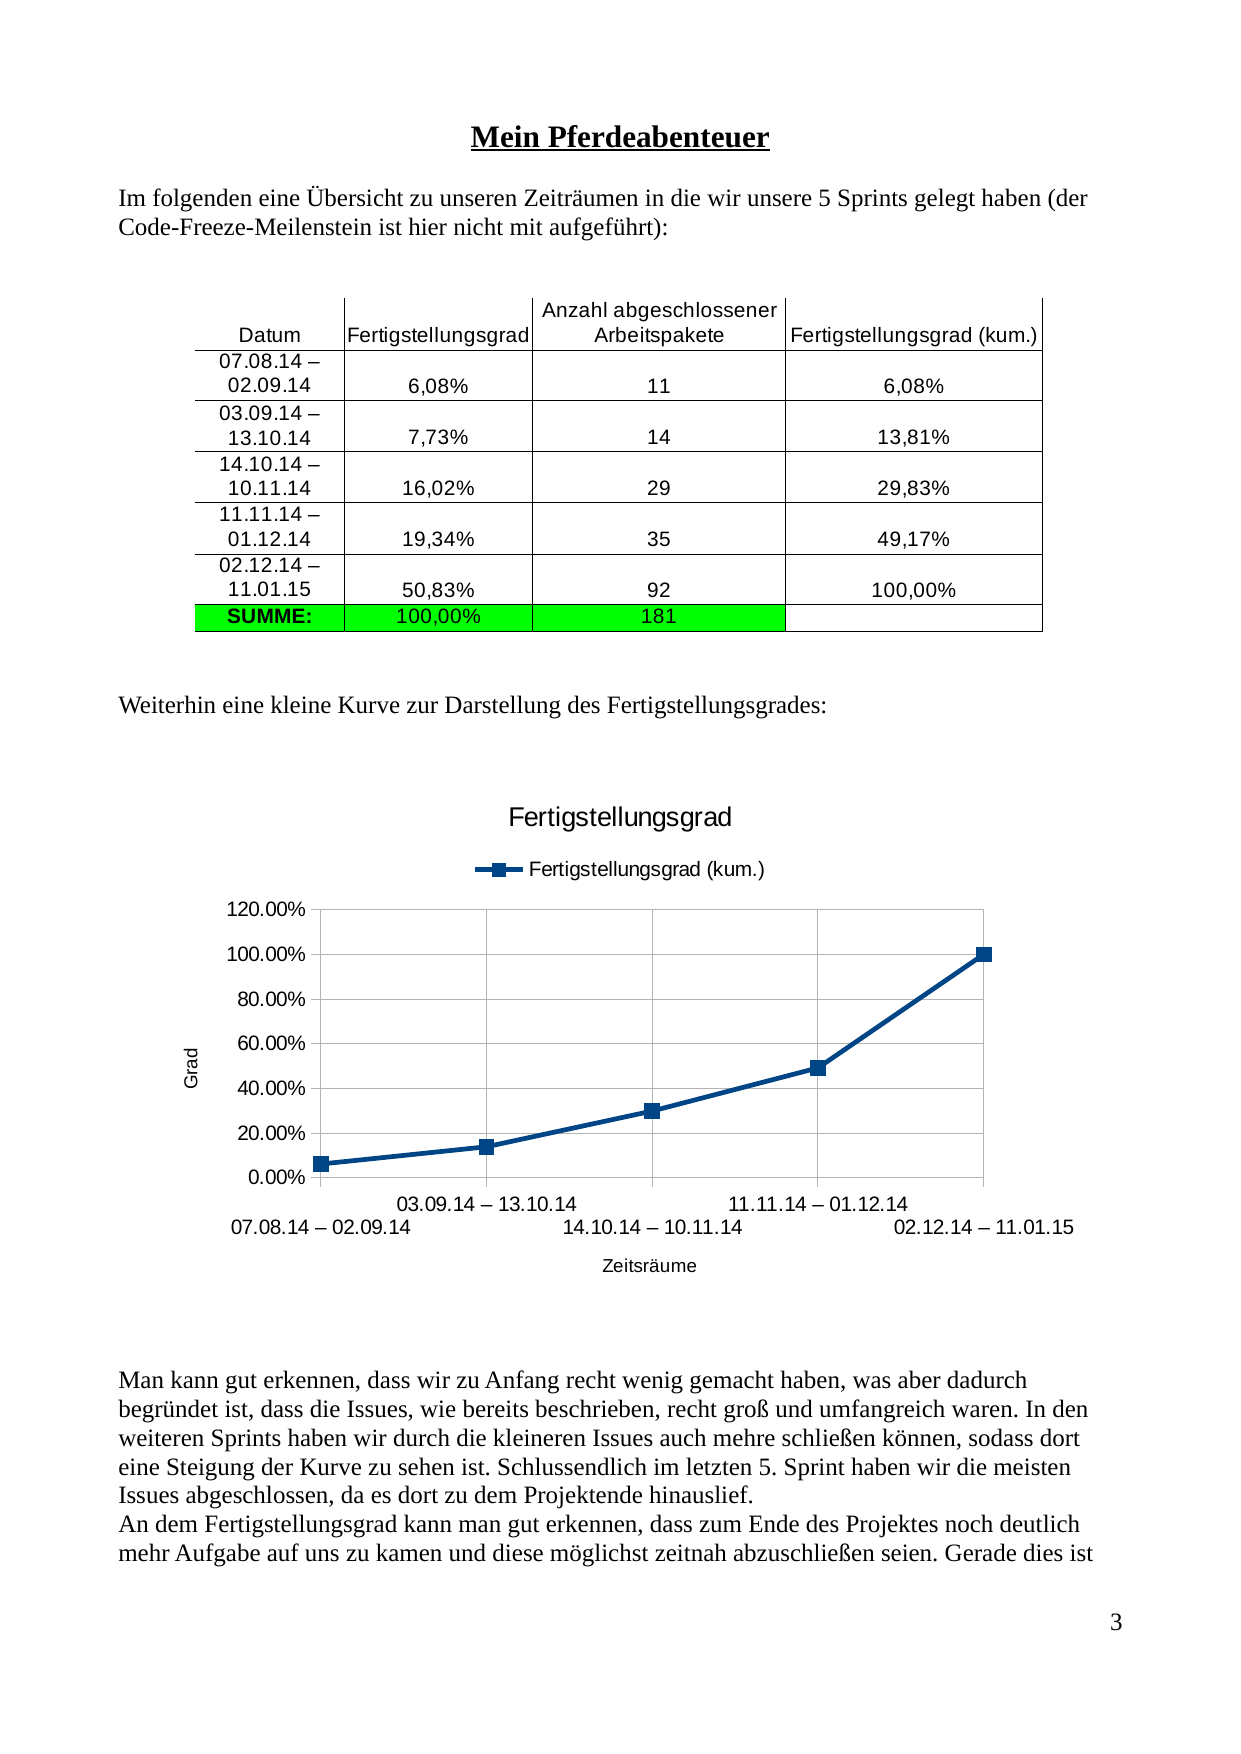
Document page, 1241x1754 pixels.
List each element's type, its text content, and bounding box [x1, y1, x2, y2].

text Weiterhin eine kleine Kurve zur Darstellung des Fertigstellungsgrades: [118, 690, 1122, 719]
text Im folgenden eine Übersicht zu unseren Zeiträumen in die wir unsere 5 Sprints gelegt haben (der Code-Freeze-Meilenstein ist hier nicht mit aufgeführt): [118, 183, 1122, 241]
text An dem Fertigstellungsgrad kann man gut erkennen, dass zum Ende des Projektes noch deutlich mehr Aufgabe auf uns zu kamen und diese möglichst zeitnah abzuschließen seien. Gerade dies ist [118, 1509, 1122, 1567]
text Man kann gut erkennen, dass wir zu Anfang recht wenig gemacht haben, was aber dadurch begründet ist, dass die Issues, wie bereits beschrieben, recht groß und umfangreich waren. In den weiteren Sprints haben wir durch die kleineren Issues auch mehre schließen können, sodass dort eine Steigung der Kurve zu sehen ist. Schlussendlich im letzten 5. Sprint haben wir die meisten Issues abgeschlossen, da es dort zu dem Projektende hinauslief. [118, 1366, 1122, 1509]
